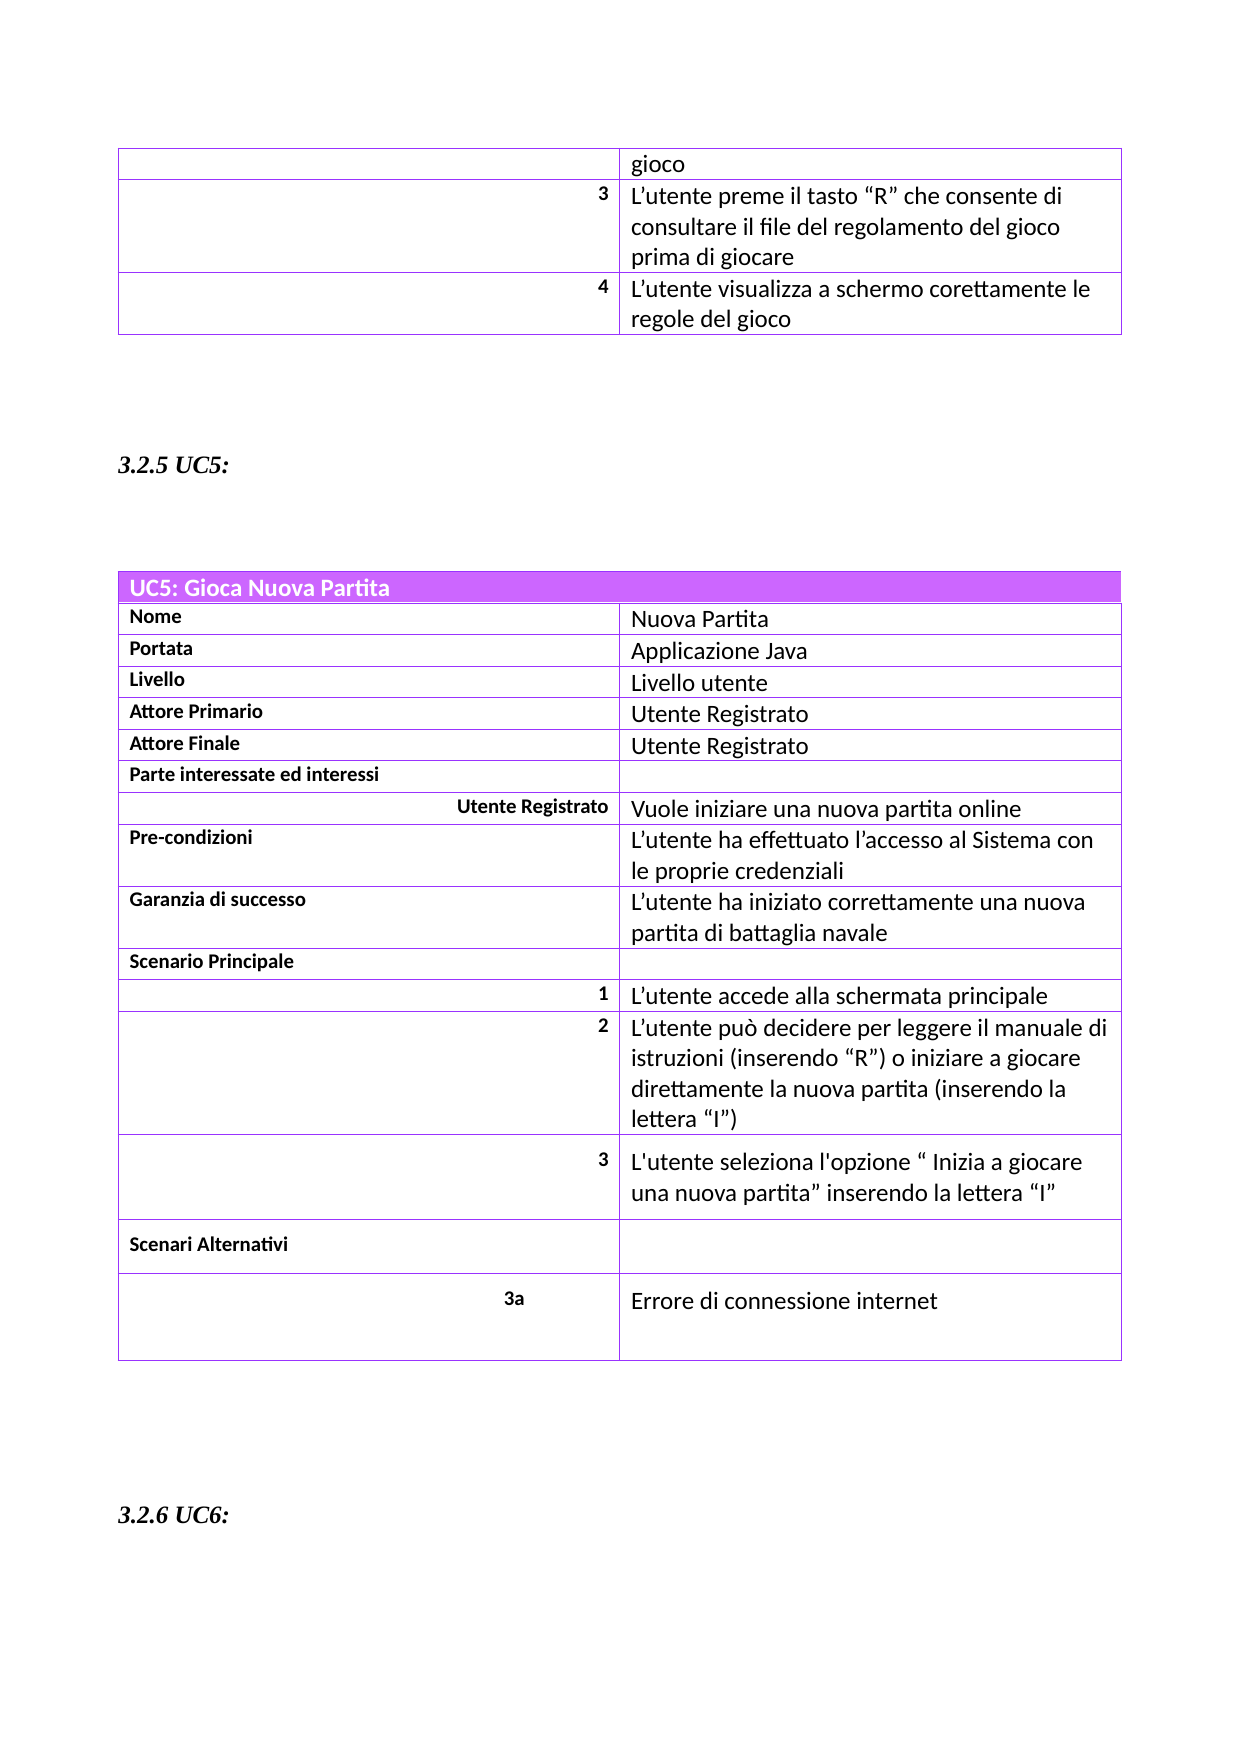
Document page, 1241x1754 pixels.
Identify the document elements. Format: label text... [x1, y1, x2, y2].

table_cell [620, 1220, 1121, 1272]
table_cell [620, 761, 1121, 792]
table_cell 3 [119, 1135, 619, 1218]
table_cell Scenari Alternativi [119, 1220, 619, 1272]
table_header UC5: Gioca Nuova Partita [119, 572, 1121, 602]
table_cell gioco [620, 149, 1121, 179]
table_cell L’utente ha iniziato correttamente una nuova partita di battaglia navale [620, 887, 1121, 948]
table_cell L’utente accede alla schermata principale [620, 980, 1121, 1011]
table_cell Parte interessate ed interessi [119, 761, 619, 792]
table_cell L’utente ha effettuato l’accesso al Sistema con le proprie credenziali [620, 825, 1121, 886]
table_cell Attore Primario [119, 698, 619, 729]
table_cell Livello [119, 667, 619, 697]
table_cell Attore Finale [119, 730, 619, 760]
table_cell L’utente visualizza a schermo corettamente le regole del gioco [620, 273, 1121, 334]
table_cell Livello utente [620, 667, 1121, 697]
subtitle 3.2.5 UC5: [118, 450, 1122, 478]
table_cell Errore di connessione internet [620, 1274, 1121, 1359]
table_cell 3 [119, 180, 619, 272]
table_cell 2 [119, 1012, 619, 1134]
table_cell Utente Registrato [119, 793, 619, 823]
table_cell L’utente preme il tasto “R” che consente di consultare il file del regolamento del gioco prima di giocare [620, 180, 1121, 272]
table_cell 1 [119, 980, 619, 1011]
table_cell Portata [119, 635, 619, 666]
table_cell Applicazione Java [620, 635, 1121, 666]
table_cell Scenario Principale [119, 949, 619, 979]
table_cell 3a [119, 1274, 619, 1359]
table_cell Pre-condizioni [119, 825, 619, 886]
table_cell Vuole iniziare una nuova partita online [620, 793, 1121, 823]
table_cell [620, 949, 1121, 979]
table_cell Utente Registrato [620, 730, 1121, 760]
table_cell L'utente seleziona l'opzione “ Inizia a giocare una nuova partita” inserendo la lettera “I” [620, 1135, 1121, 1218]
table_cell [119, 149, 619, 179]
table_cell Nome [119, 604, 619, 634]
table_cell L’utente può decidere per leggere il manuale di istruzioni (inserendo “R”) o iniziare a giocare direttamente la nuova partita (inserendo la lettera “I”) [620, 1012, 1121, 1134]
subtitle 3.2.6 UC6: [118, 1501, 1122, 1529]
table_cell Utente Registrato [620, 698, 1121, 729]
table_cell Garanzia di successo [119, 887, 619, 948]
table_cell Nuova Partita [620, 604, 1121, 634]
table_cell 4 [119, 273, 619, 334]
